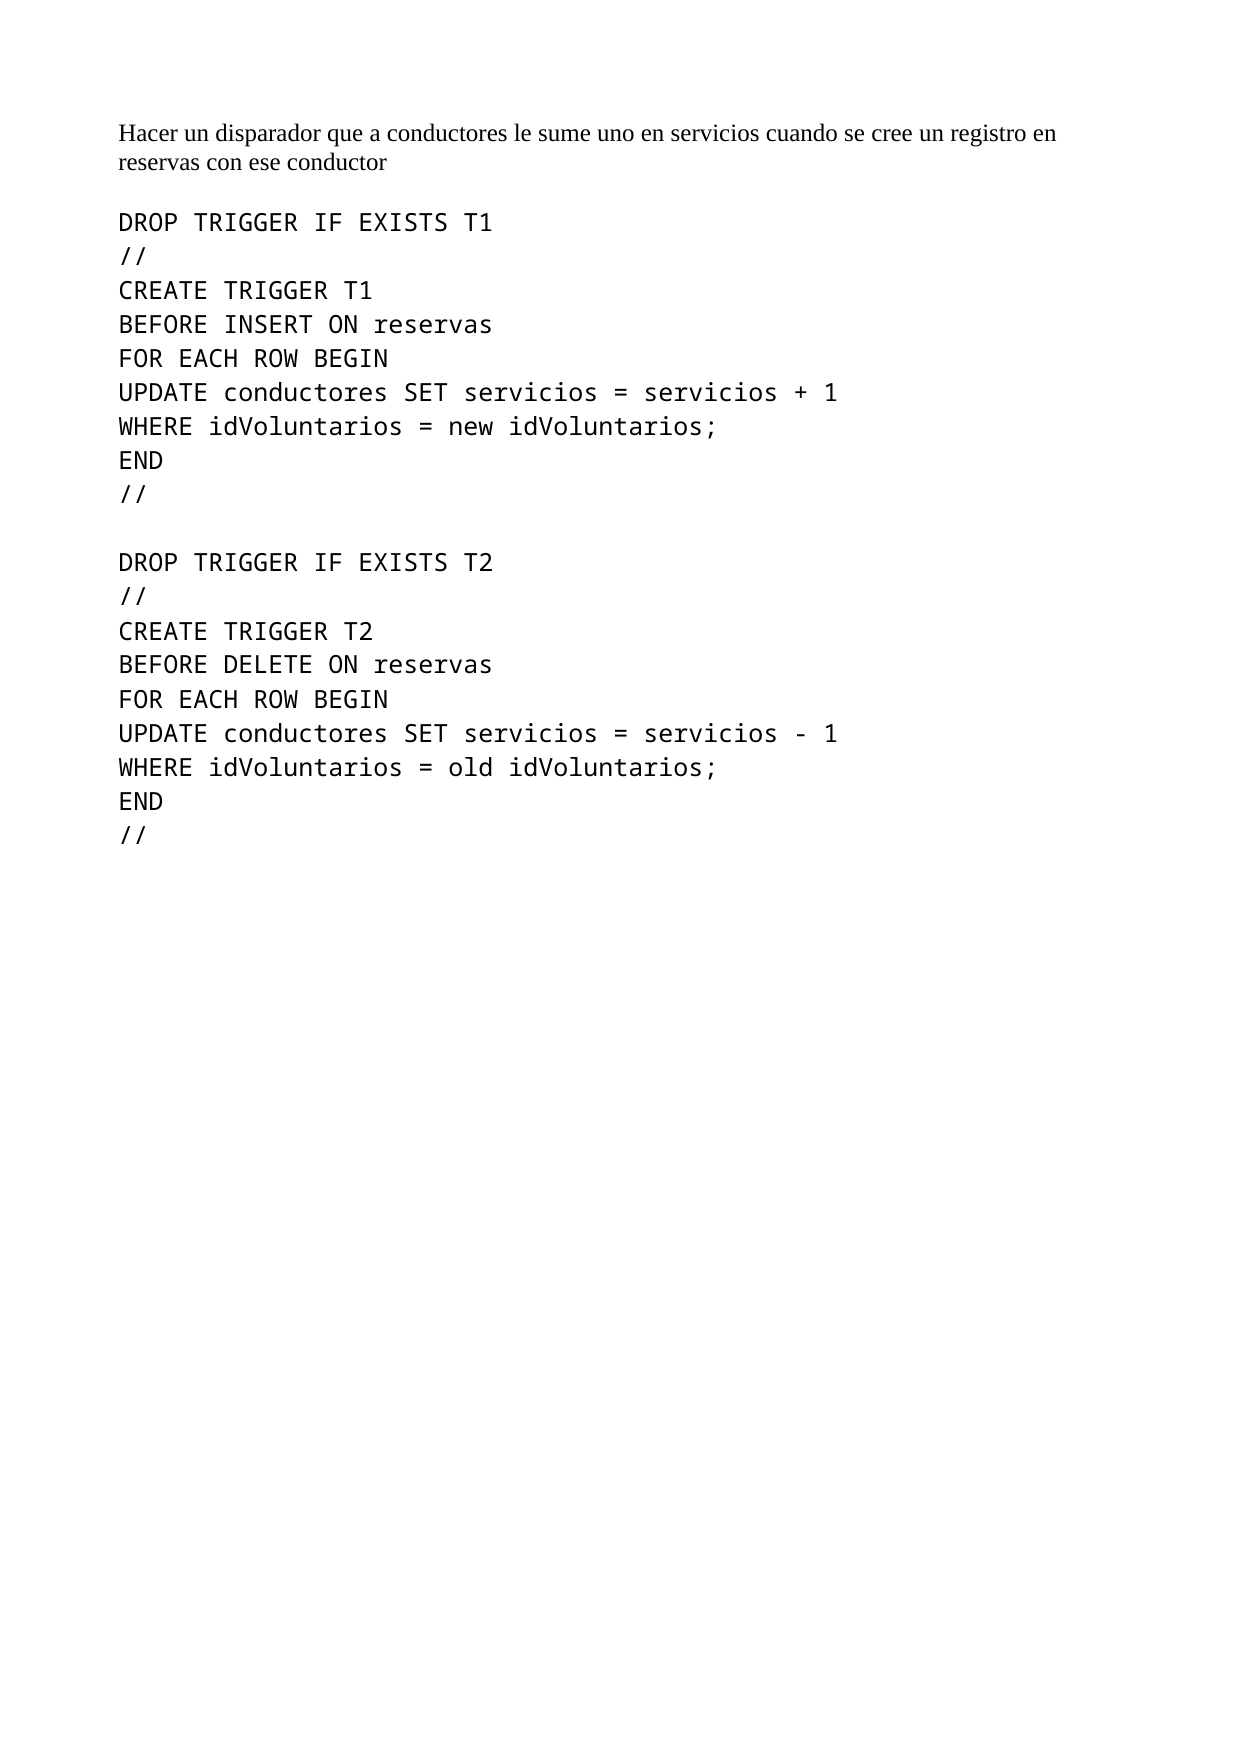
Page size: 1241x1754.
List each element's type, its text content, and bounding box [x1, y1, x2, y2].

text // [118, 579, 1122, 613]
text // [118, 817, 1122, 852]
text FOR EACH ROW BEGIN [118, 341, 1122, 375]
text END [118, 443, 1122, 477]
text Hacer un disparador que a conductores le sume uno en servicios cuando se cree un registro en reservas con ese conductor [118, 118, 1122, 176]
text WHERE idVoluntarios = old idVoluntarios; [118, 749, 1122, 783]
text UPDATE conductores SET servicios = servicios - 1 [118, 715, 1122, 749]
text DROP TRIGGER IF EXISTS T1 [118, 204, 1122, 238]
text // [118, 238, 1122, 272]
text BEFORE DELETE ON reservas [118, 647, 1122, 681]
text UPDATE conductores SET servicios = servicios + 1 [118, 375, 1122, 409]
text // [118, 477, 1122, 511]
text WHERE idVoluntarios = new idVoluntarios; [118, 409, 1122, 443]
text CREATE TRIGGER T2 [118, 613, 1122, 647]
text CREATE TRIGGER T1 [118, 272, 1122, 307]
text END [118, 783, 1122, 817]
text BEFORE INSERT ON reservas [118, 307, 1122, 341]
text DROP TRIGGER IF EXISTS T2 [118, 545, 1122, 579]
text FOR EACH ROW BEGIN [118, 681, 1122, 715]
